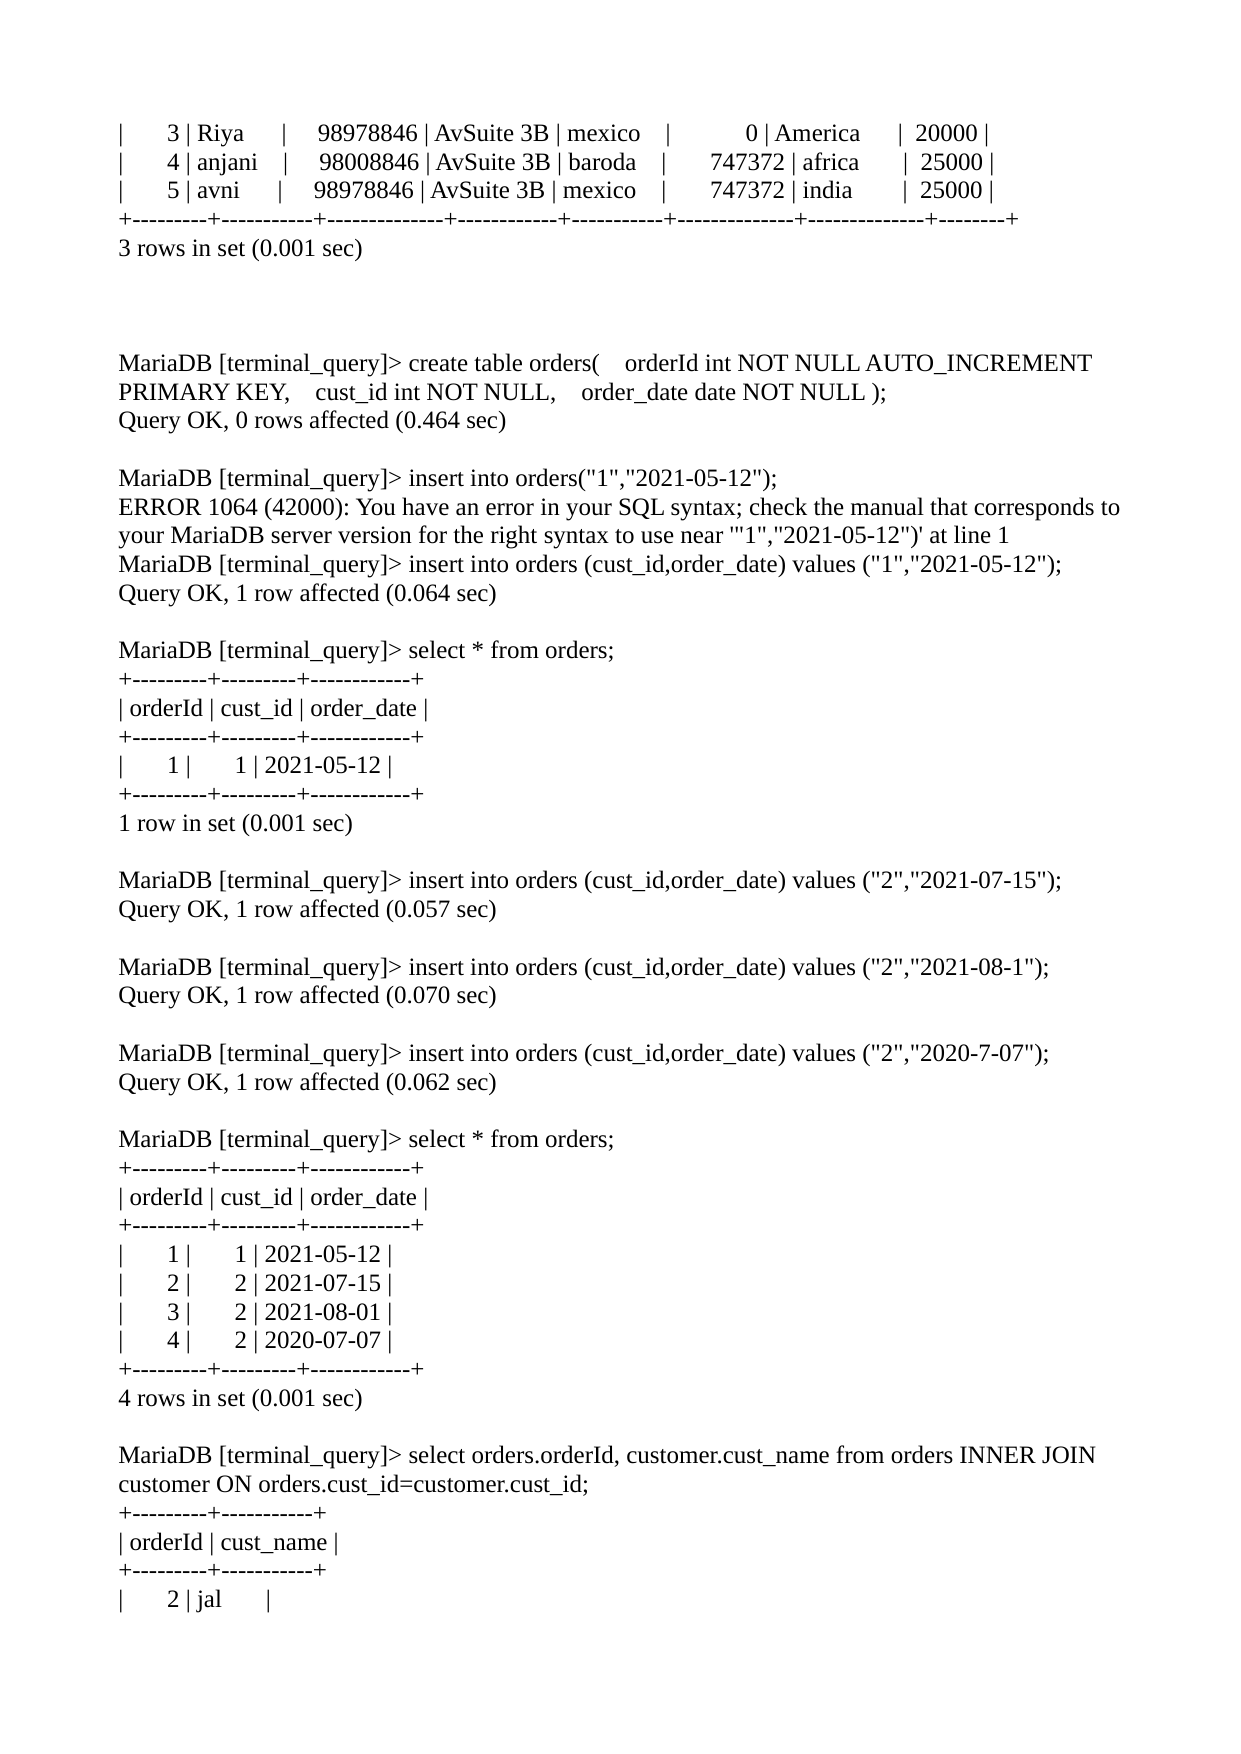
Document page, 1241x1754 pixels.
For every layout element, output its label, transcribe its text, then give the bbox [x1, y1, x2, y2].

text +---------+-----------+ [118, 1498, 1122, 1527]
text ERROR 1064 (42000): You have an error in your SQL syntax; check the manual that corresponds to your MariaDB server version for the right syntax to use near '"1","2021-05-12")' at line 1 [118, 492, 1122, 549]
text +---------+---------+------------+ [118, 1354, 1122, 1383]
text | 4 | anjani | 98008846 | AvSuite 3B | baroda | 747372 | africa | 25000 | [118, 147, 1122, 176]
text | 4 | 2 | 2020-07-07 | [118, 1326, 1122, 1354]
text | orderId | cust_id | order_date | [118, 693, 1122, 722]
text | 1 | 1 | 2021-05-12 | [118, 1239, 1122, 1268]
text | orderId | cust_id | order_date | [118, 1182, 1122, 1211]
text +---------+---------+------------+ [118, 1153, 1122, 1182]
text MariaDB [terminal_query]> select * from orders; [118, 1124, 1122, 1153]
text 4 rows in set (0.001 sec) [118, 1383, 1122, 1412]
text MariaDB [terminal_query]> select * from orders; [118, 636, 1122, 664]
text +---------+---------+------------+ [118, 664, 1122, 693]
text | 2 | jal | [118, 1584, 1122, 1613]
text | 3 | 2 | 2021-08-01 | [118, 1297, 1122, 1326]
text MariaDB [terminal_query]> insert into orders (cust_id,order_date) values ("2","2020-7-07"); [118, 1038, 1122, 1067]
text +---------+-----------+ [118, 1556, 1122, 1584]
text MariaDB [terminal_query]> insert into orders (cust_id,order_date) values ("1","2021-05-12"); [118, 549, 1122, 578]
text | 5 | avni | 98978846 | AvSuite 3B | mexico | 747372 | india | 25000 | [118, 176, 1122, 204]
text Query OK, 1 row affected (0.062 sec) [118, 1067, 1122, 1096]
text 1 row in set (0.001 sec) [118, 808, 1122, 837]
text Query OK, 1 row affected (0.070 sec) [118, 981, 1122, 1009]
text Query OK, 1 row affected (0.057 sec) [118, 894, 1122, 923]
text | 2 | 2 | 2021-07-15 | [118, 1268, 1122, 1297]
text +---------+---------+------------+ [118, 722, 1122, 751]
text | 1 | 1 | 2021-05-12 | [118, 751, 1122, 779]
text MariaDB [terminal_query]> insert into orders (cust_id,order_date) values ("2","2021-08-1"); [118, 952, 1122, 981]
text MariaDB [terminal_query]> insert into orders("1","2021-05-12"); [118, 463, 1122, 492]
text MariaDB [terminal_query]> insert into orders (cust_id,order_date) values ("2","2021-07-15"); [118, 866, 1122, 894]
text 3 rows in set (0.001 sec) [118, 233, 1122, 262]
text MariaDB [terminal_query]> create table orders( orderId int NOT NULL AUTO_INCREMENT PRIMARY KEY, cust_id int NOT NULL, order_date date NOT NULL ); [118, 348, 1122, 406]
text +---------+---------+------------+ [118, 1211, 1122, 1239]
text MariaDB [terminal_query]> select orders.orderId, customer.cust_name from orders INNER JOIN customer ON orders.cust_id=customer.cust_id; [118, 1441, 1122, 1498]
text Query OK, 1 row affected (0.064 sec) [118, 578, 1122, 607]
text +---------+---------+------------+ [118, 779, 1122, 808]
text Query OK, 0 rows affected (0.464 sec) [118, 406, 1122, 434]
text | 3 | Riya | 98978846 | AvSuite 3B | mexico | 0 | America | 20000 | [118, 118, 1122, 147]
text +---------+-----------+--------------+------------+-----------+--------------+--------------+--------+ [118, 204, 1122, 233]
text | orderId | cust_name | [118, 1527, 1122, 1556]
